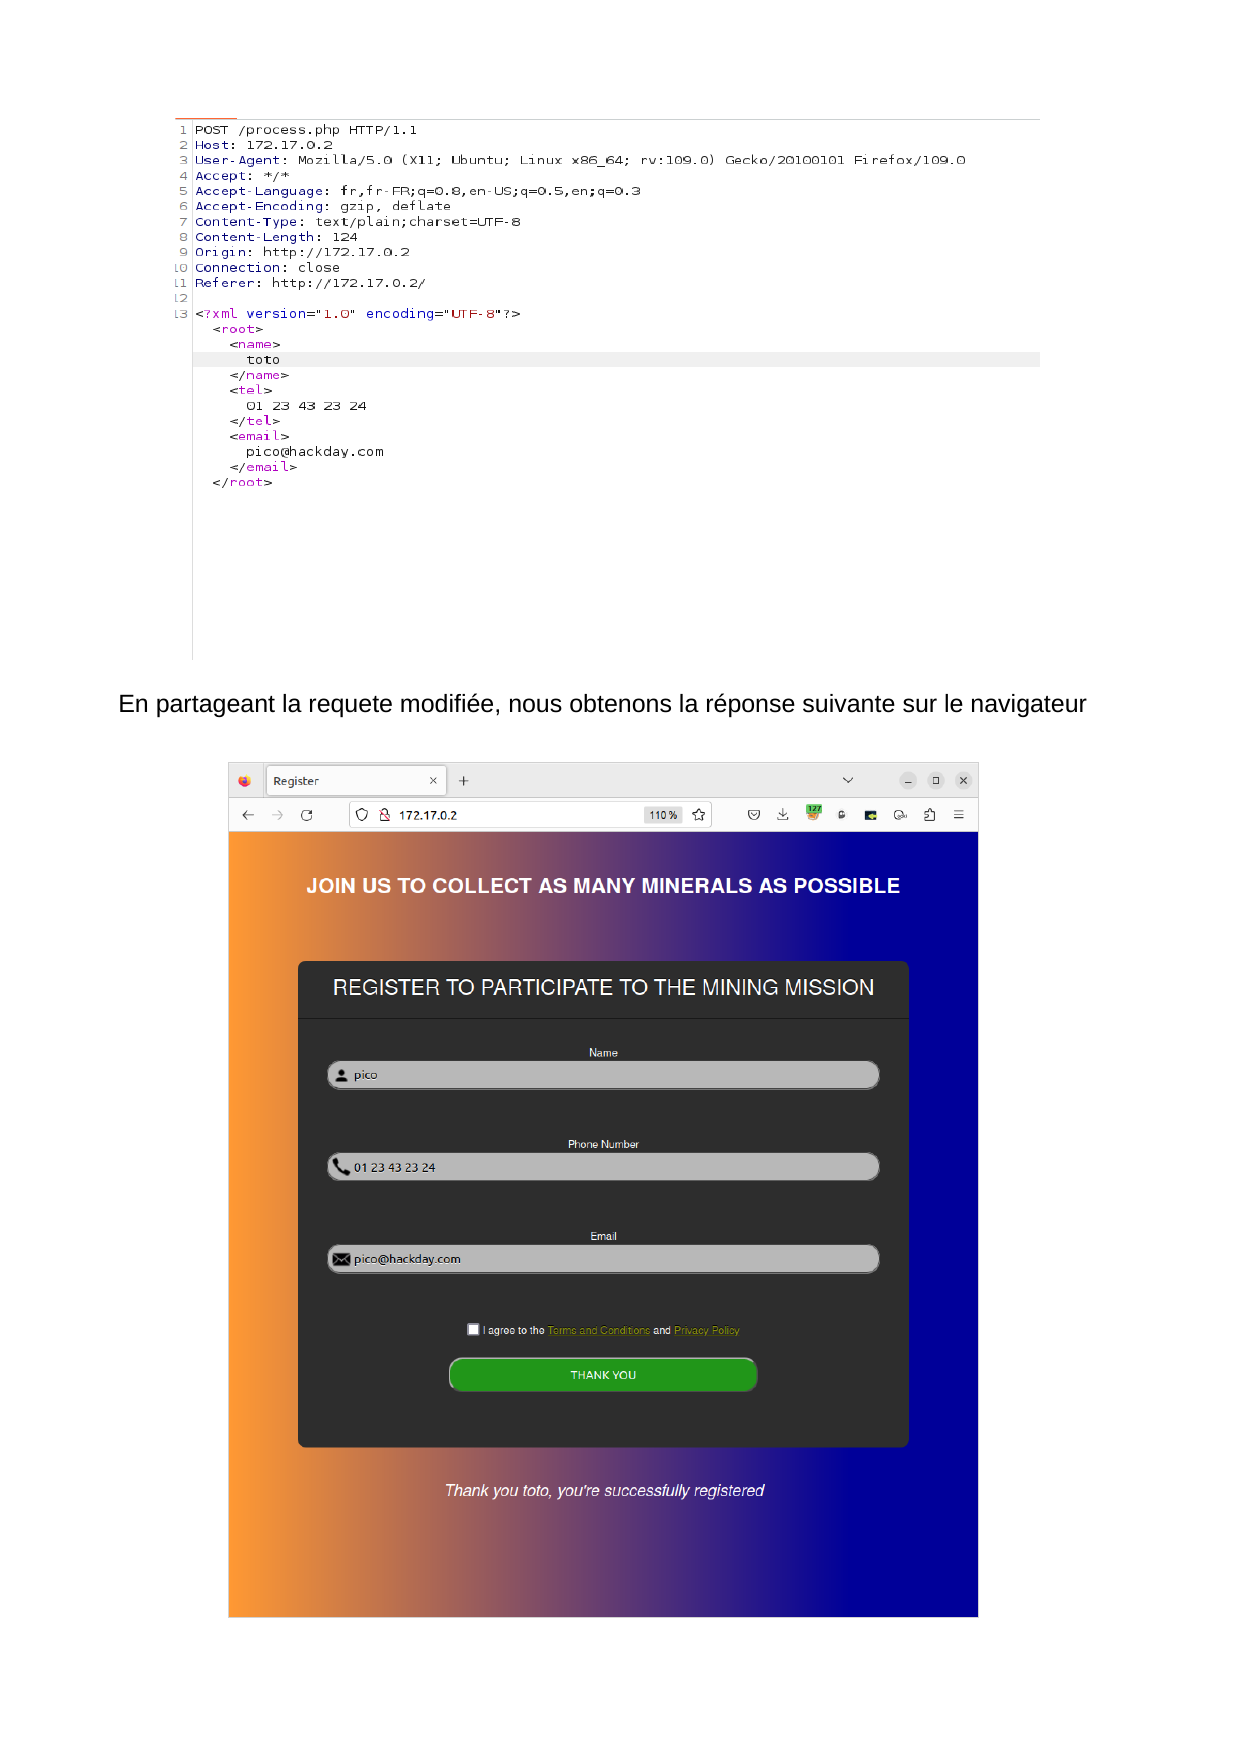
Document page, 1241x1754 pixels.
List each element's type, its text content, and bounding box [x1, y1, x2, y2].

picture [175, 118, 1040, 660]
picture [212, 746, 994, 1633]
text En partageant la requete modifiée, nous obtenons la réponse suivante sur le navigateur [118, 689, 1122, 717]
